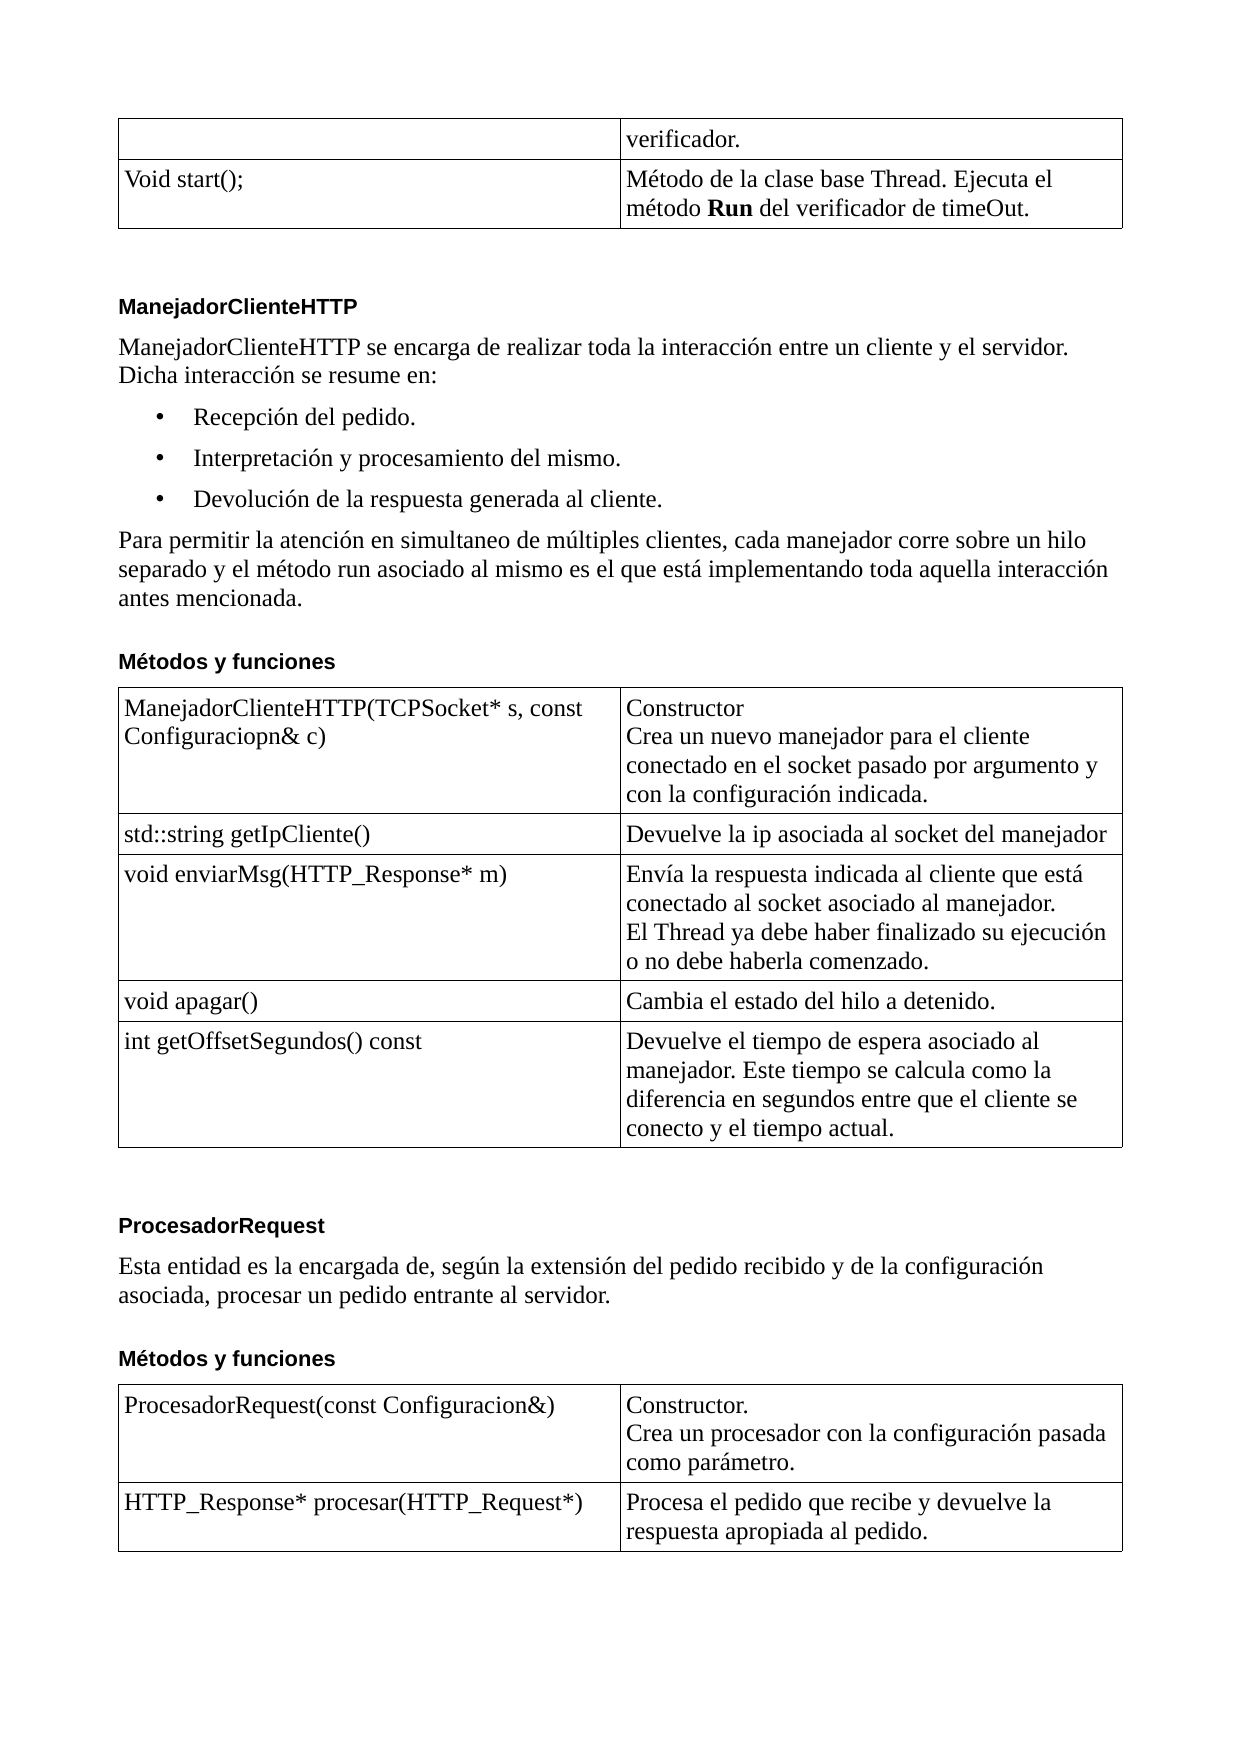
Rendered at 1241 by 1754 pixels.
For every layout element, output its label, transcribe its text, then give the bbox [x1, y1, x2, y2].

table_cell Devuelve la ip asociada al socket del manejador [621, 814, 1122, 854]
table_header Constructor. Crea un procesador con la configuración pasada como parámetro. [621, 1385, 1122, 1482]
subtitle ManejadorClienteHTTP [118, 294, 1122, 319]
subtitle Métodos y funciones [118, 649, 1122, 674]
table_cell HTTP_Response* procesar(HTTP_Request*) [119, 1483, 620, 1551]
text Esta entidad es la encargada de, según la extensión del pedido recibido y de la configuración asociada, procesar un pedido entrante al servidor. [118, 1251, 1122, 1309]
table_cell Void start(); [119, 160, 620, 227]
subtitle Métodos y funciones [118, 1346, 1122, 1371]
table_cell verificador. [621, 119, 1122, 158]
table_header Constructor Crea un nuevo manejador para el cliente conectado en el socket pasado por argumento y con la configuración indicada. [621, 688, 1122, 813]
list Recepción del pedido. [156, 402, 1122, 430]
list Devolución de la respuesta generada al cliente. [156, 484, 1122, 513]
table_header ManejadorClienteHTTP(TCPSocket* s, const Configuraciopn& c) [119, 688, 620, 813]
text Para permitir la atención en simultaneo de múltiples clientes, cada manejador corre sobre un hilo separado y el método run asociado al mismo es el que está implementando toda aquella interacción antes mencionada. [118, 525, 1122, 612]
table_cell Envía la respuesta indicada al cliente que está conectado al socket asociado al manejador. El Thread ya debe haber finalizado su ejecución o no debe haberla comenzado. [621, 855, 1122, 980]
table_cell void enviarMsg(HTTP_Response* m) [119, 855, 620, 980]
table_cell Procesa el pedido que recibe y devuelve la respuesta apropiada al pedido. [621, 1483, 1122, 1551]
list Interpretación y procesamiento del mismo. [156, 443, 1122, 472]
table_cell std::string getIpCliente() [119, 814, 620, 854]
table_cell [119, 119, 620, 158]
table_cell Método de la clase base Thread. Ejecuta el método Run del verificador de timeOut. [621, 160, 1122, 227]
table_header ProcesadorRequest(const Configuracion&) [119, 1385, 620, 1482]
table_cell Cambia el estado del hilo a detenido. [621, 981, 1122, 1021]
text ManejadorClienteHTTP se encarga de realizar toda la interacción entre un cliente y el servidor. Dicha interacción se resume en: [118, 332, 1122, 389]
table_cell int getOffsetSegundos() const [119, 1022, 620, 1147]
subtitle ProcesadorRequest [118, 1213, 1122, 1239]
table_cell void apagar() [119, 981, 620, 1021]
table_cell Devuelve el tiempo de espera asociado al manejador. Este tiempo se calcula como la diferencia en segundos entre que el cliente se conecto y el tiempo actual. [621, 1022, 1122, 1147]
